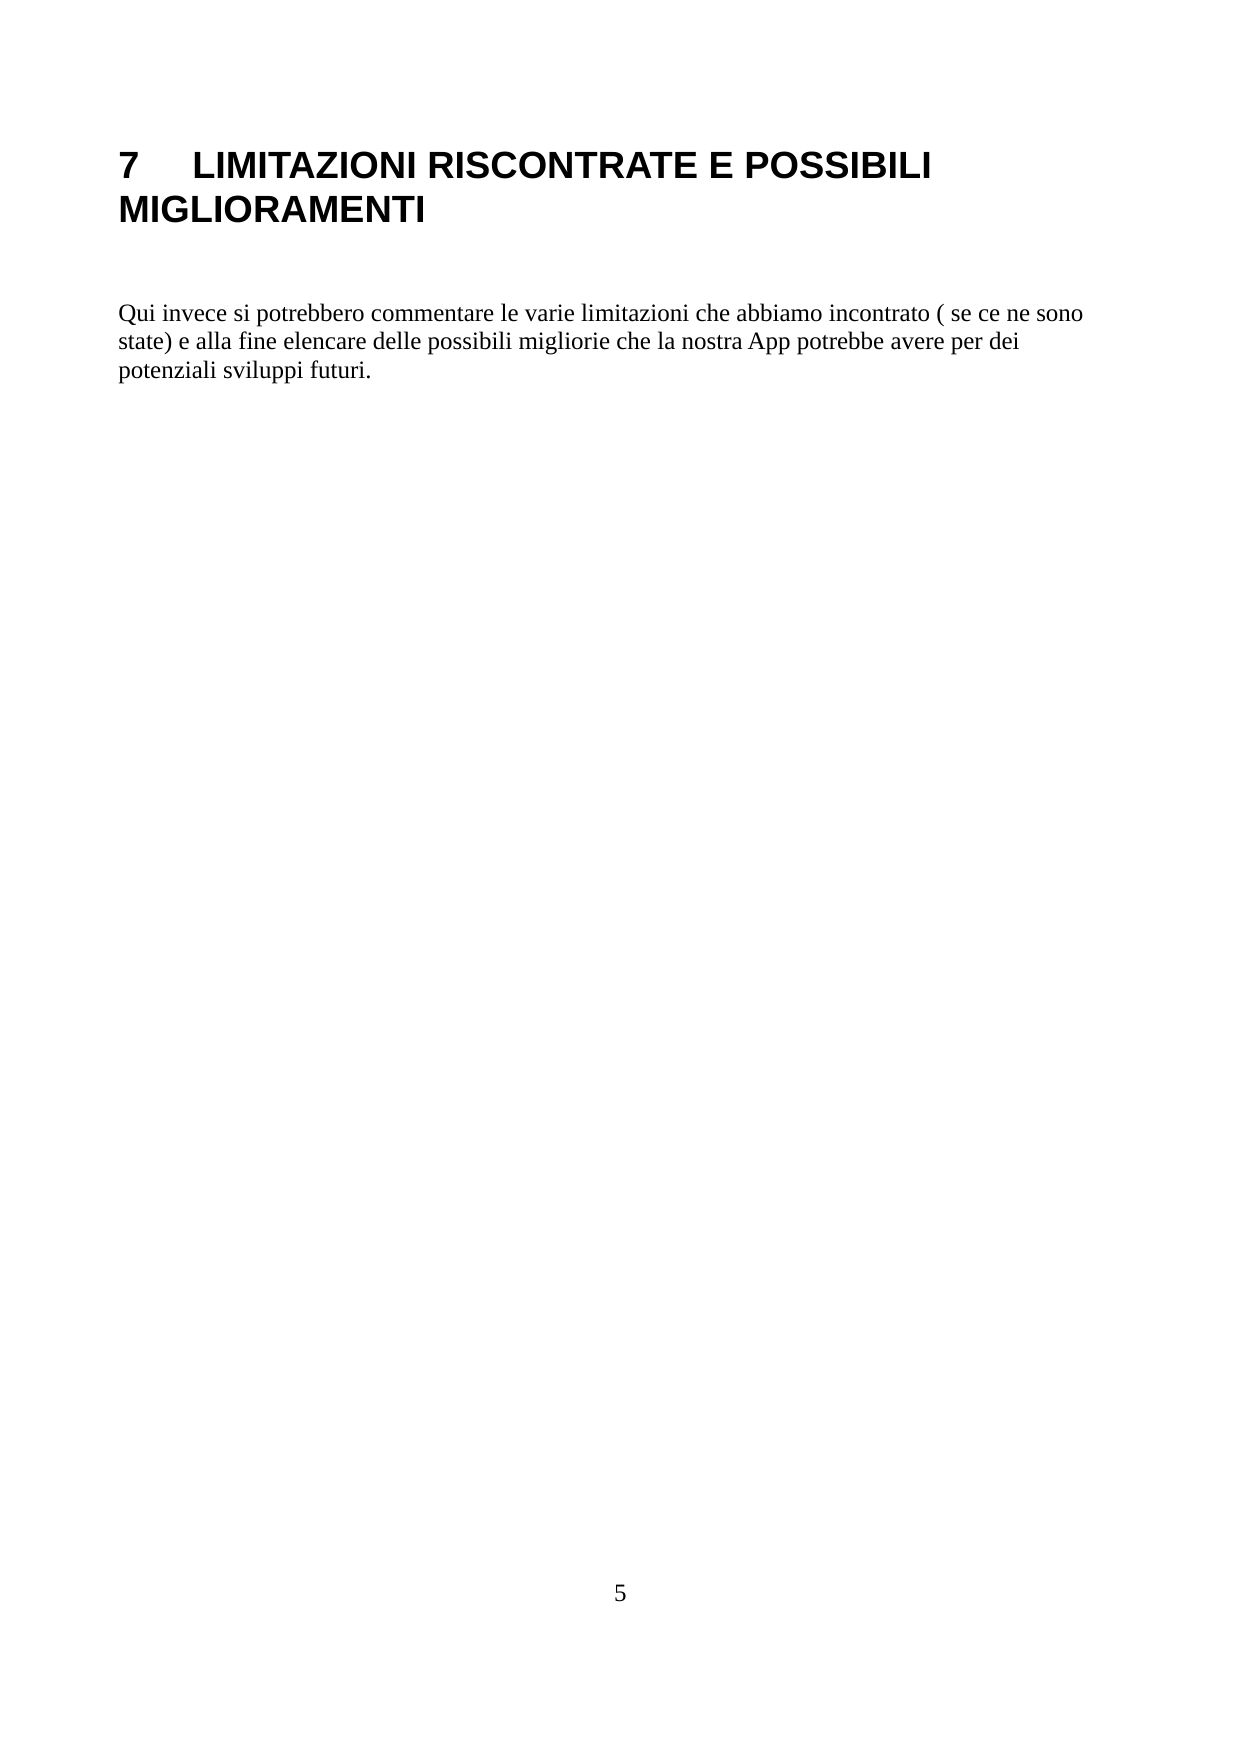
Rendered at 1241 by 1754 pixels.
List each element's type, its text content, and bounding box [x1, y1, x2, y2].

text Qui invece si potrebbero commentare le varie limitazioni che abbiamo incontrato ( se ce ne sono state) e alla fine elencare delle possibili migliorie che la nostra App potrebbe avere per dei potenziali sviluppi futuri. [118, 298, 1122, 384]
subtitle 7 LIMITAZIONI RISCONTRATE E POSSIBILI MIGLIORAMENTI [118, 143, 1122, 230]
